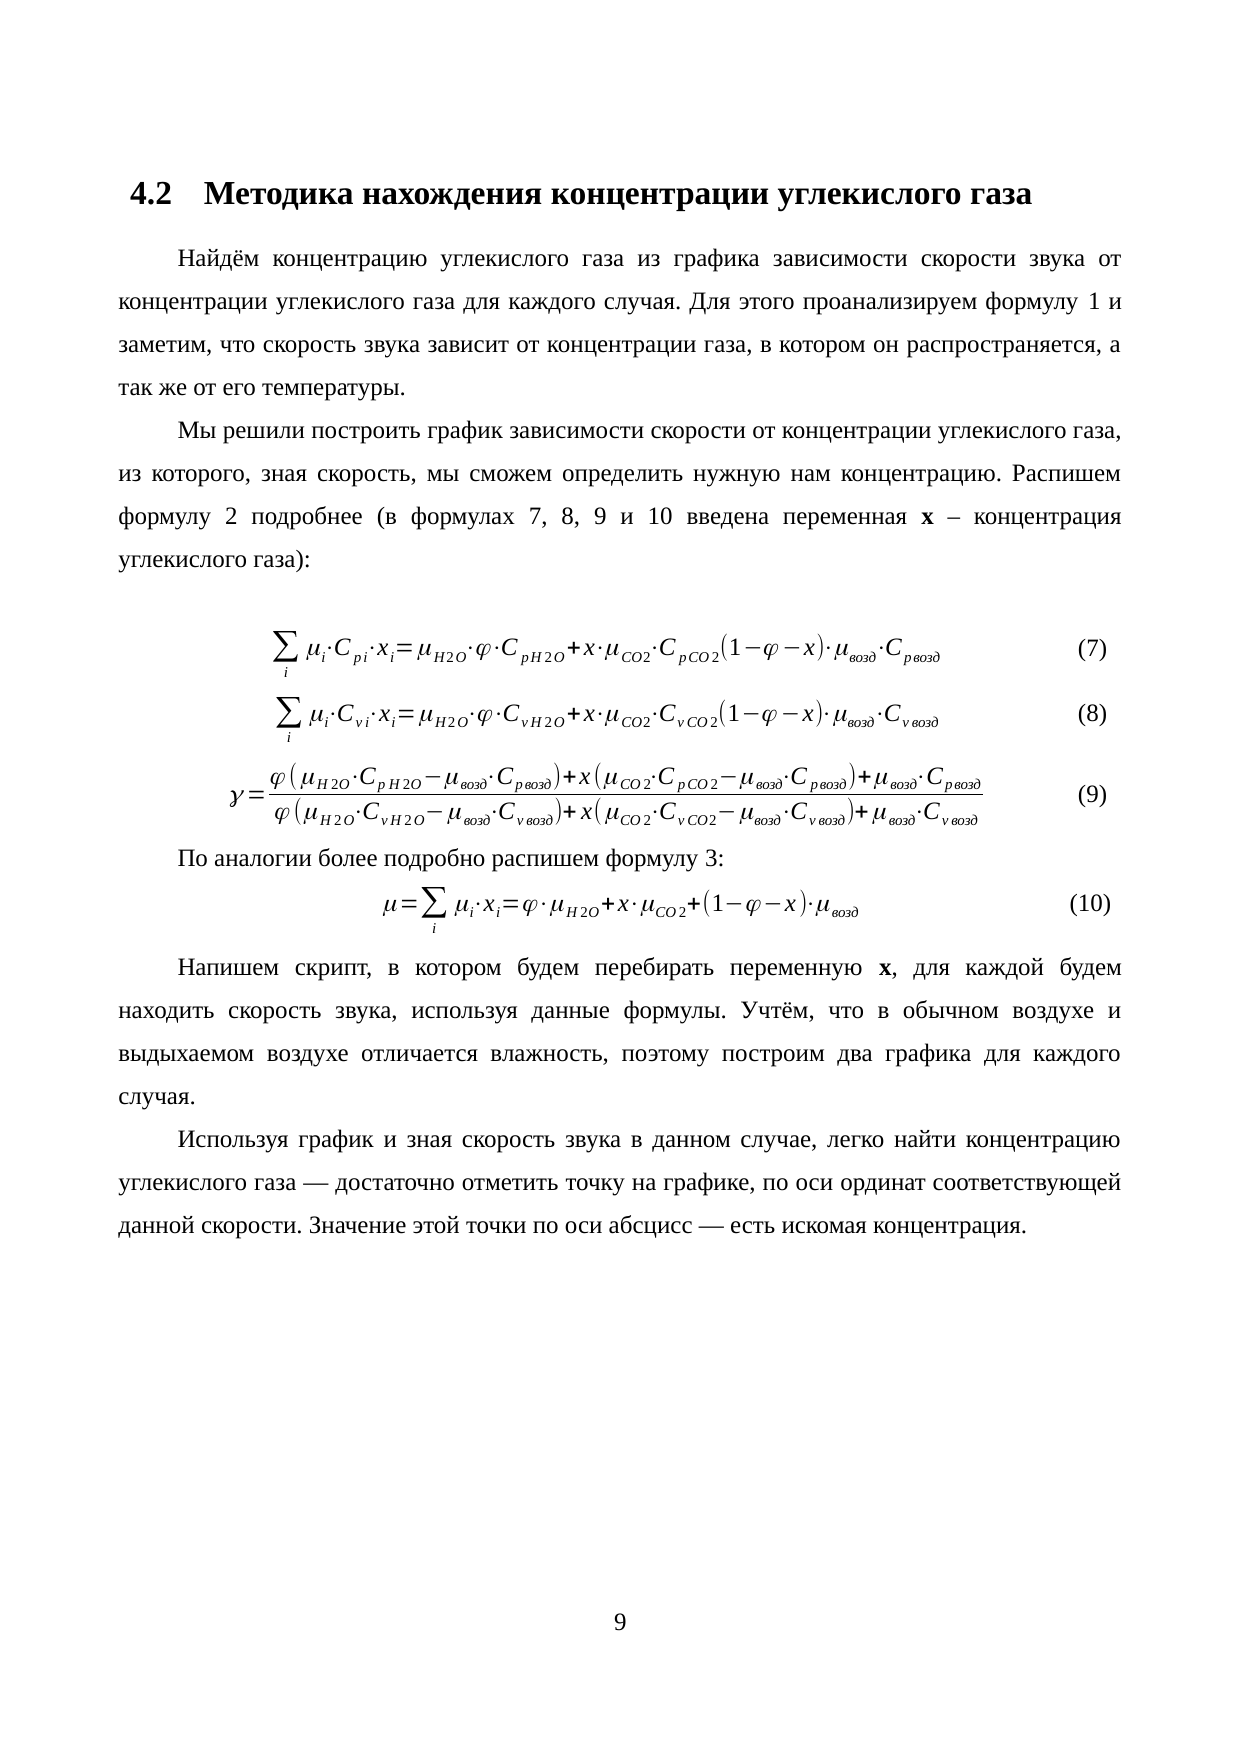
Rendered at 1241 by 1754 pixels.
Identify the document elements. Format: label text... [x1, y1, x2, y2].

text (7) [118, 631, 1122, 682]
text (8) [118, 696, 1122, 747]
text Напишем скрипт, в котором будем перебирать переменную x, для каждой будем находить скорость звука, используя данные формулы. Учтём, что в обычном воздухе и выдыхаемом воздухе отличается влажность, поэтому построим два графика для каждого случая. [118, 952, 1122, 1110]
text Мы решили построить график зависимости скорости от концентрации углекислого газа, из которого, зная скорость, мы сможем определить нужную нам концентрацию. Распишем формулу 2 подробнее (в формулах 7, 8, 9 и 10 введена переменная x – концентрация углекислого газа): [118, 415, 1122, 573]
text По аналогии более подробно распишем формулу 3: [118, 843, 1122, 872]
text (9) [118, 761, 1122, 829]
text Найдём концентрацию углекислого газа из графика зависимости скорости звука от концентрации углекислого газа для каждого случая. Для этого проанализируем формулу 1 и заметим, что скорость звука зависит от концентрации газа, в котором он распространяется, а так же от его температуры. [118, 243, 1122, 401]
text (10) [118, 886, 1122, 937]
text Используя график и зная скорость звука в данном случае, легко найти концентрацию углекислого газа — достаточно отметить точку на графике, по оси ординат соответствующей данной скорости. Значение этой точки по оси абсцисс — есть искомая концентрация. [118, 1124, 1122, 1239]
subtitle Методика нахождения концентрации углекислого газа [130, 173, 1122, 212]
